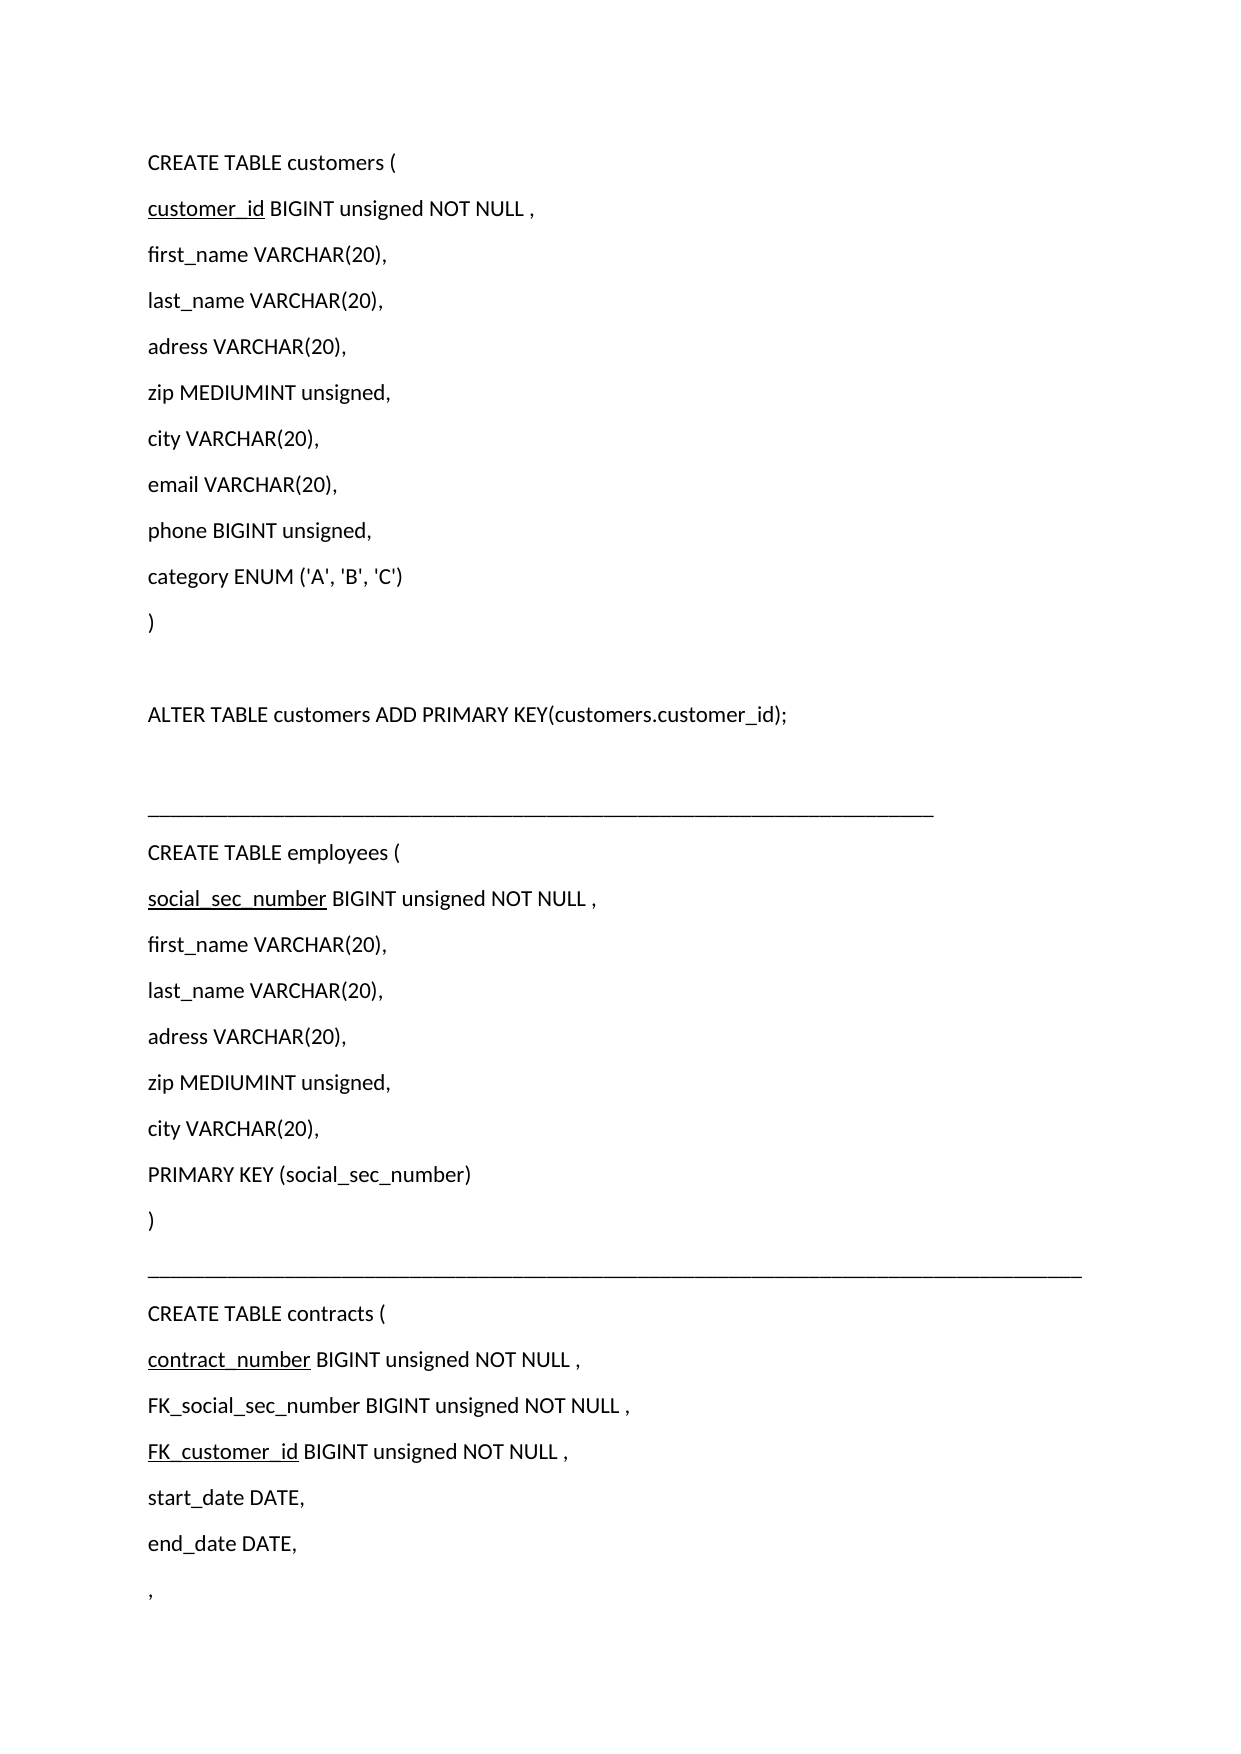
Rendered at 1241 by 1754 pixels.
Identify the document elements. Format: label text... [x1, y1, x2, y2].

text adress VARCHAR(20), [148, 1022, 1093, 1050]
text first_name VARCHAR(20), [148, 930, 1093, 958]
text ALTER TABLE customers ADD PRIMARY KEY(customers.customer_id); [148, 700, 1093, 728]
text start_date DATE, [148, 1483, 1093, 1511]
text end_date DATE, [148, 1529, 1093, 1557]
text zip MEDIUMINT unsigned, [148, 1068, 1093, 1096]
text category ENUM ('A', 'B', 'C') [148, 562, 1093, 590]
text ) [148, 608, 1093, 636]
text CREATE TABLE customers ( [148, 148, 1093, 176]
text city VARCHAR(20), [148, 1114, 1093, 1142]
text social_sec_number BIGINT unsigned NOT NULL , [148, 884, 1093, 912]
text city VARCHAR(20), [148, 424, 1093, 452]
text ) [148, 1207, 1093, 1234]
text contract_number BIGINT unsigned NOT NULL , [148, 1345, 1093, 1373]
text adress VARCHAR(20), [148, 332, 1093, 360]
text last_name VARCHAR(20), [148, 976, 1093, 1004]
text FK_social_sec_number BIGINT unsigned NOT NULL , [148, 1391, 1093, 1419]
text CREATE TABLE employees ( [148, 838, 1093, 866]
text CREATE TABLE contracts ( [148, 1299, 1093, 1327]
text customer_id BIGINT unsigned NOT NULL , [148, 194, 1093, 222]
text email VARCHAR(20), [148, 470, 1093, 498]
text _____________________________________________________________________ [148, 792, 1093, 820]
text PRIMARY KEY (social_sec_number) [148, 1161, 1093, 1188]
text zip MEDIUMINT unsigned, [148, 378, 1093, 406]
text , [148, 1575, 1093, 1603]
text __________________________________________________________________________________ [148, 1253, 1093, 1281]
text first_name VARCHAR(20), [148, 240, 1093, 268]
text phone BIGINT unsigned, [148, 516, 1093, 544]
text last_name VARCHAR(20), [148, 286, 1093, 314]
text FK_customer_id BIGINT unsigned NOT NULL , [148, 1437, 1093, 1465]
